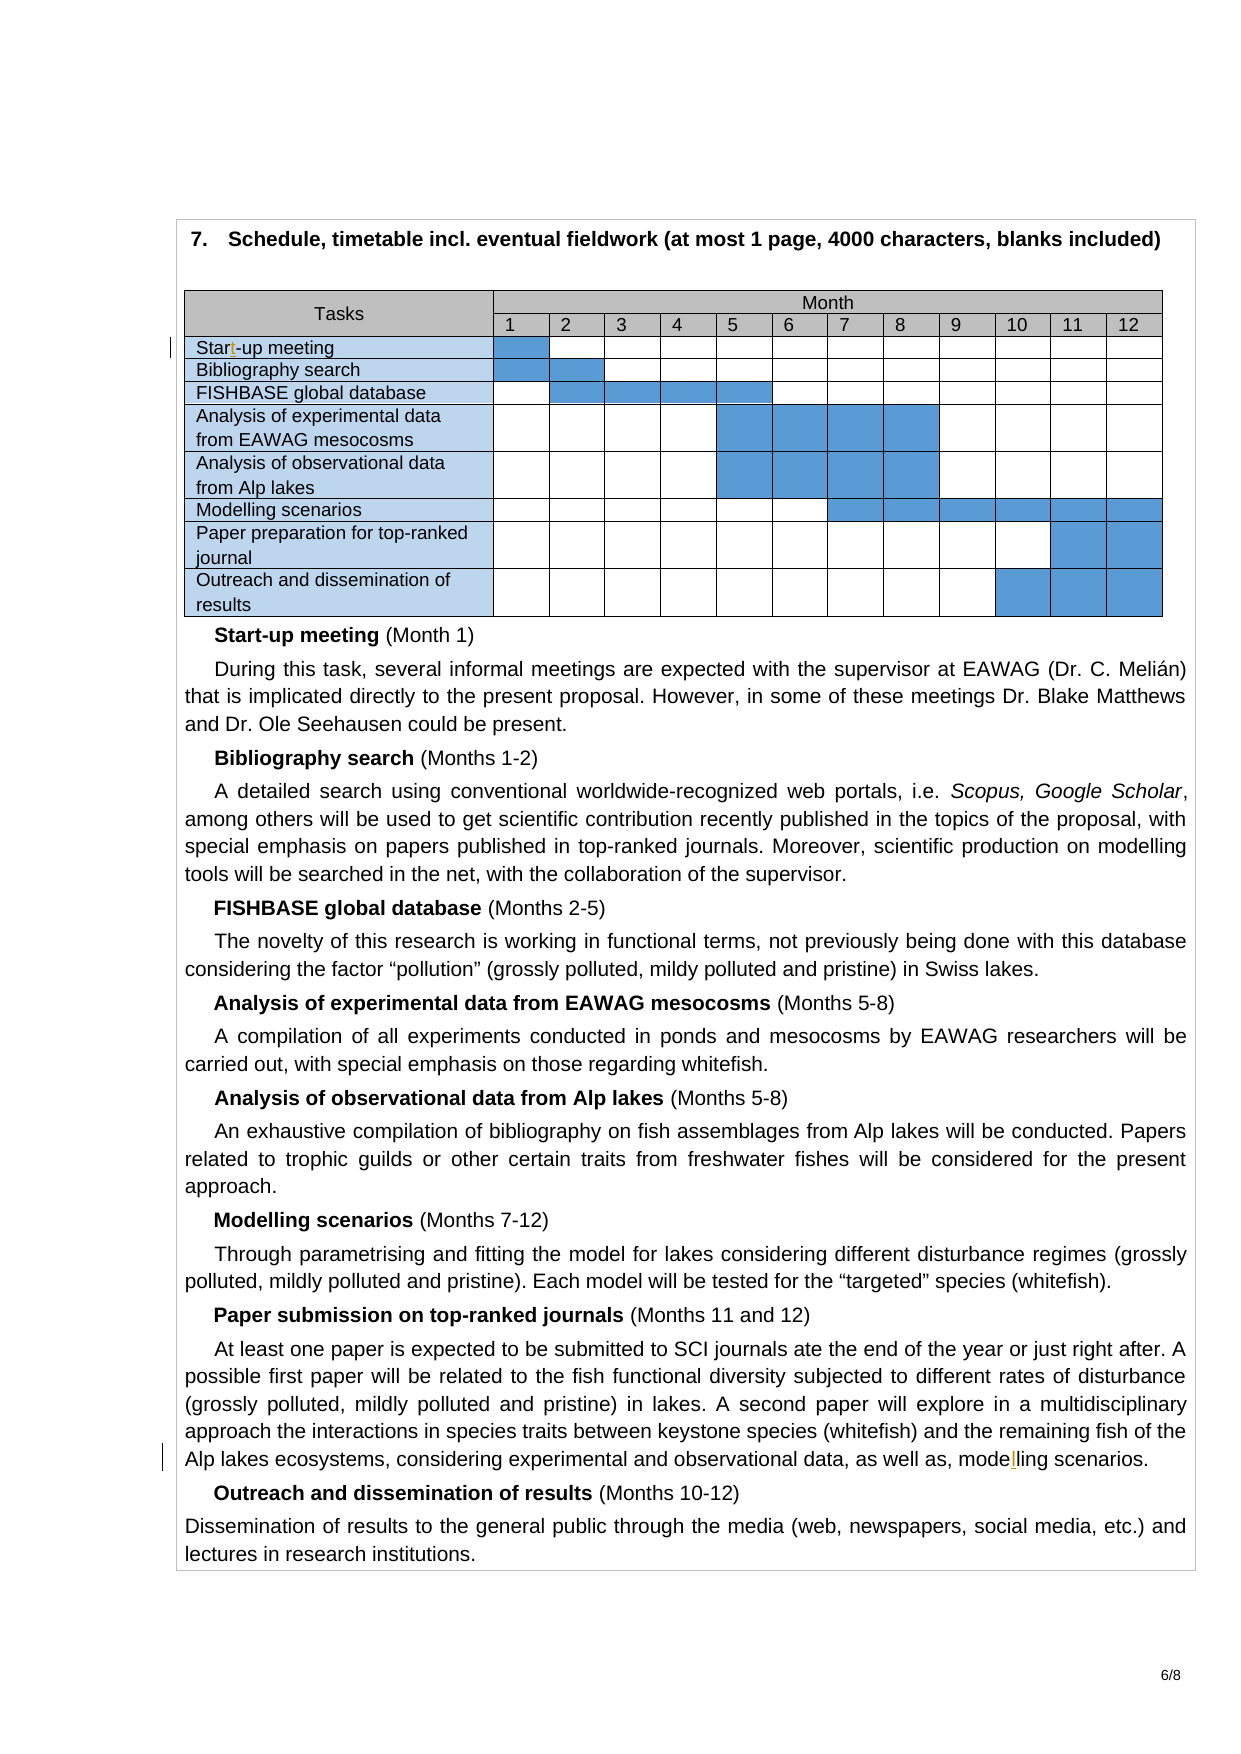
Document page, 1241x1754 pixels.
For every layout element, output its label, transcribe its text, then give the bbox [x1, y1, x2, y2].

table_cell Start-up meeting [185, 337, 493, 358]
table_header Month [494, 291, 1162, 313]
table_cell [1051, 382, 1106, 403]
table_cell Paper preparation for top-ranked journal [185, 522, 493, 568]
table_cell [1051, 359, 1106, 381]
table_cell [773, 337, 827, 358]
table_cell [661, 337, 716, 358]
table_cell [1107, 405, 1162, 451]
table_cell [884, 382, 939, 403]
table_cell [550, 337, 604, 358]
table_cell [828, 359, 883, 381]
table_cell [717, 499, 772, 521]
table_cell [717, 359, 772, 381]
table_cell [1051, 522, 1106, 568]
table_cell [996, 405, 1050, 451]
table_cell FISHBASE global database [185, 382, 493, 403]
table_cell [550, 359, 604, 381]
table_cell [940, 382, 995, 403]
table_cell [773, 359, 827, 381]
table_cell 2 [550, 314, 604, 336]
table_cell [717, 405, 772, 451]
table_cell [494, 337, 549, 358]
table_cell [550, 522, 604, 568]
table_cell Modelling scenarios [185, 499, 493, 521]
table_cell [828, 405, 883, 451]
table_cell [884, 522, 939, 568]
table_cell [494, 499, 549, 521]
table_cell [940, 405, 995, 451]
table_cell [661, 499, 716, 521]
table_cell [494, 382, 549, 403]
table_cell [661, 405, 716, 451]
table_cell [1107, 337, 1162, 358]
table_cell 12 [1107, 314, 1162, 336]
table_cell [773, 452, 827, 498]
table_cell [605, 382, 660, 403]
table_cell [661, 569, 716, 616]
table_cell [1107, 499, 1162, 521]
table_cell [884, 337, 939, 358]
table_cell [550, 405, 604, 451]
table_cell 9 [940, 314, 995, 336]
table_cell [828, 337, 883, 358]
table_cell [884, 569, 939, 616]
table_cell [661, 359, 716, 381]
table_cell [773, 405, 827, 451]
table_cell [996, 382, 1050, 403]
table_cell Analysis of experimental data from EAWAG mesocosms [185, 405, 493, 451]
table_cell [494, 569, 549, 616]
table_cell [940, 499, 995, 521]
table_cell Outreach and dissemination of results [185, 569, 493, 616]
table_cell [717, 382, 772, 403]
table_cell [605, 499, 660, 521]
table_cell [661, 382, 716, 403]
table_cell [1107, 382, 1162, 403]
table_cell [717, 337, 772, 358]
table_cell [1107, 452, 1162, 498]
table_cell 11 [1051, 314, 1106, 336]
table_cell [828, 499, 883, 521]
table_cell [1051, 452, 1106, 498]
table_cell [494, 452, 549, 498]
table_cell [996, 359, 1050, 381]
table_cell [550, 569, 604, 616]
table_cell [717, 522, 772, 568]
table_cell [494, 522, 549, 568]
table_cell [828, 452, 883, 498]
table_cell [1051, 405, 1106, 451]
table_cell [605, 359, 660, 381]
table_cell [605, 522, 660, 568]
table_cell [661, 522, 716, 568]
table_cell [494, 405, 549, 451]
table_cell [773, 499, 827, 521]
table_cell [996, 452, 1050, 498]
table_cell [605, 452, 660, 498]
table_cell [717, 452, 772, 498]
table_cell [773, 522, 827, 568]
table_cell [884, 452, 939, 498]
table_cell Bibliography search [185, 359, 493, 381]
table_cell [940, 337, 995, 358]
table_cell [1051, 499, 1106, 521]
table_cell 3 [605, 314, 660, 336]
table_cell [605, 405, 660, 451]
table_cell [1107, 522, 1162, 568]
table_cell 6 [773, 314, 827, 336]
table_cell [773, 382, 827, 403]
table_cell [1107, 569, 1162, 616]
table_cell [828, 522, 883, 568]
table_cell 5 [717, 314, 772, 336]
table_cell [828, 382, 883, 403]
table_cell 8 [884, 314, 939, 336]
table_cell [550, 452, 604, 498]
table_cell [996, 499, 1050, 521]
table_cell [996, 522, 1050, 568]
table_cell Analysis of observational data from Alp lakes [185, 452, 493, 498]
table_cell [1051, 337, 1106, 358]
table_cell [1051, 569, 1106, 616]
table_cell [550, 499, 604, 521]
table_cell 7 [828, 314, 883, 336]
table_cell [884, 405, 939, 451]
table_cell [605, 569, 660, 616]
table_cell [884, 499, 939, 521]
table_cell [1107, 359, 1162, 381]
table_header Schedule, timetable incl. eventual fieldwork (at most 1 page, 4000 characters, blanks included) Start-up meeting (Month 1) During this task, several informal meetings are expected with the supervisor at EAWAG (Dr. C. Melián) that is implicated directly to the present proposal. However, in some of these meetings Dr. Blake Matthews and Dr. Ole Seehausen could be present. Bibliography search (Months 1-2) A detailed search using conventional worldwide-recognized web portals, i.e. Scopus, Google Scholar, among others will be used to get scientific contribution recently published in the topics of the proposal, with special emphasis on papers published in top-ranked journals. Moreover, scientific production on modelling tools will be searched in the net, with the collaboration of the supervisor. FISHBASE global database (Months 2-5) The novelty of this research is working in functional terms, not previously being done with this database considering the factor “pollution” (grossly polluted, mildy polluted and pristine) in Swiss lakes. Analysis of experimental data from EAWAG mesocosms (Months 5-8) A compilation of all experiments conducted in ponds and mesocosms by EAWAG researchers will be carried out, with special emphasis on those regarding whitefish. Analysis of observational data from Alp lakes (Months 5-8) An exhaustive compilation of bibliography on fish assemblages from Alp lakes will be conducted. Papers related to trophic guilds or other certain traits from freshwater fishes will be considered for the present approach. Modelling scenarios (Months 7-12) Through parametrising and fitting the model for lakes considering different disturbance regimes (grossly polluted, mildly polluted and pristine). Each model will be tested for the “targeted” species (whitefish). Paper submission on top-ranked journals (Months 11 and 12) At least one paper is expected to be submitted to SCI journals ate the end of the year or just right after. A possible first paper will be related to the fish functional diversity subjected to different rates of disturbance (grossly polluted, mildly polluted and pristine) in lakes. A second paper will explore in a multidisciplinary approach the interactions in species traits between keystone species (whitefish) and the remaining fish of the Alp lakes ecosystems, considering experimental and observational data, as well as, modelling scenarios. Outreach and dissemination of results (Months 10-12) Dissemination of results to the general public through the media (web, newspapers, social media, etc.) and lectures in research institutions. [177, 220, 1195, 1570]
table_cell [494, 359, 549, 381]
table_cell [661, 452, 716, 498]
table_cell 1 [494, 314, 549, 336]
table_cell [884, 359, 939, 381]
table_cell 10 [996, 314, 1050, 336]
table_header Tasks [185, 291, 493, 336]
table_cell [940, 522, 995, 568]
table_cell [940, 569, 995, 616]
table_cell [773, 569, 827, 616]
table_cell [940, 359, 995, 381]
table_cell [996, 337, 1050, 358]
table_cell [940, 452, 995, 498]
table_cell [550, 382, 604, 403]
table_cell 4 [661, 314, 716, 336]
table_cell [996, 569, 1050, 616]
table_cell [828, 569, 883, 616]
table_cell [605, 337, 660, 358]
table_cell [717, 569, 772, 616]
